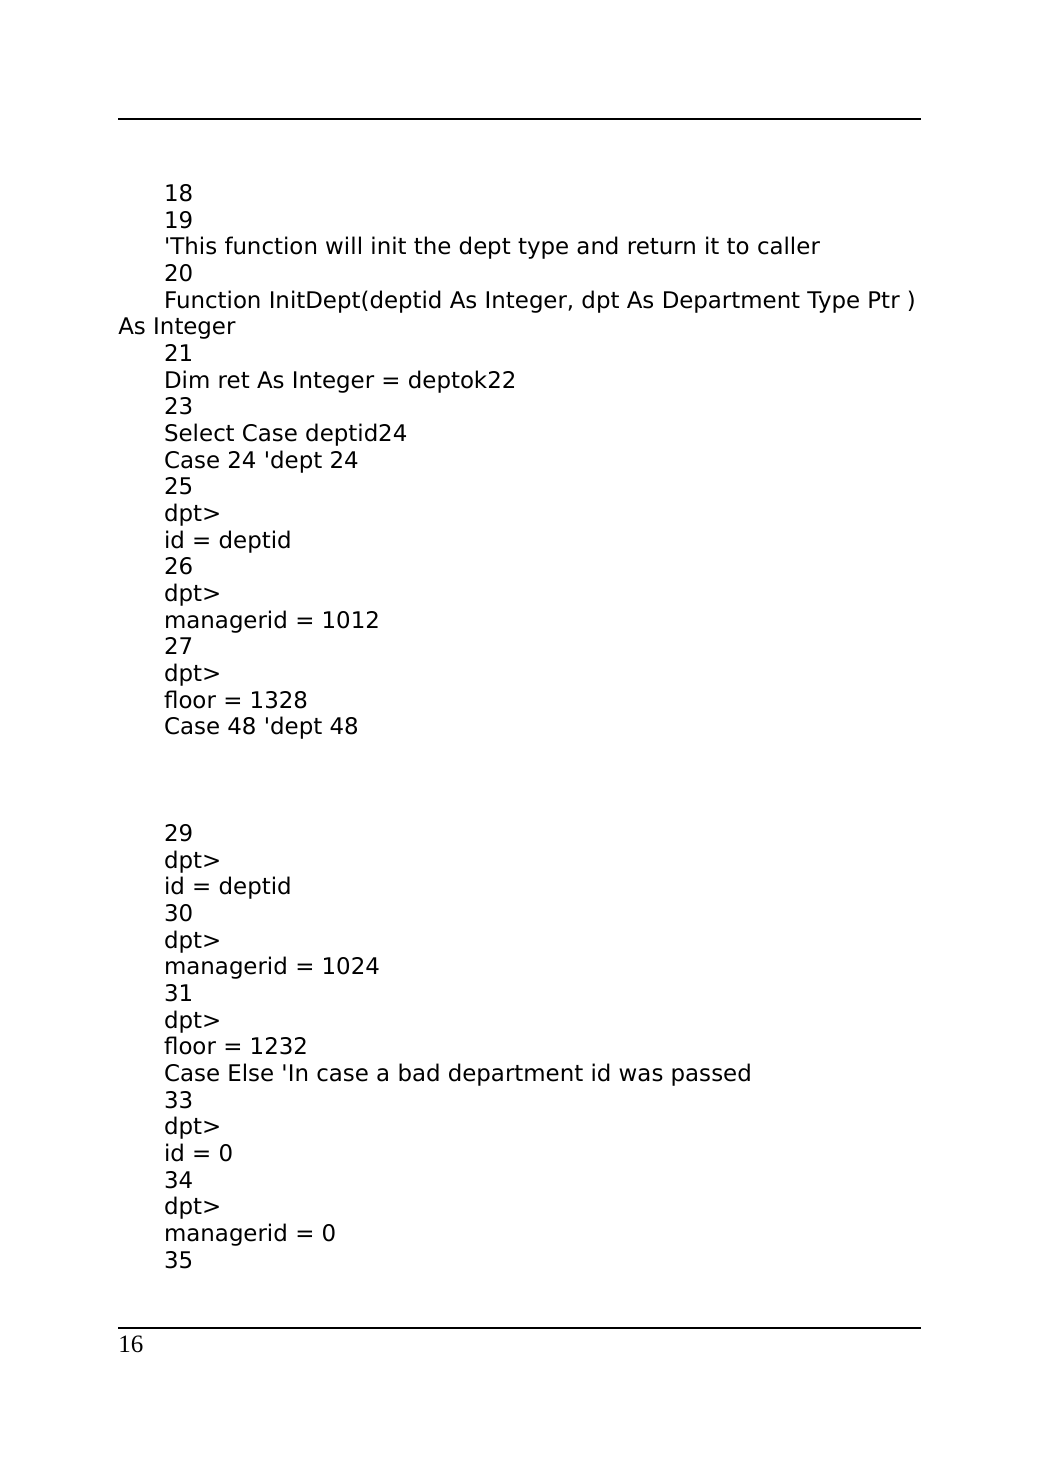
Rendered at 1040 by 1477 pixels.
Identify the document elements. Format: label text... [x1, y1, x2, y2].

text id = deptid [118, 873, 921, 900]
text 29 [118, 820, 921, 847]
text managerid = 0 [118, 1220, 921, 1247]
text Function InitDept(deptid As Integer, dpt As Department Type Ptr ) As Integer [118, 287, 921, 340]
text floor = 1328 [118, 687, 921, 713]
text 26 [118, 553, 921, 580]
text dpt> [118, 1113, 921, 1140]
text 30 [118, 900, 921, 927]
text id = deptid [118, 527, 921, 553]
text 21 [118, 340, 921, 367]
text 35 [118, 1247, 921, 1273]
text dpt> [118, 660, 921, 687]
text dpt> [118, 927, 921, 953]
text 34 [118, 1167, 921, 1193]
text 25 [118, 473, 921, 500]
text 31 [118, 980, 921, 1007]
text managerid = 1024 [118, 953, 921, 980]
text dpt> [118, 1193, 921, 1220]
text id = 0 [118, 1140, 921, 1167]
text Dim ret As Integer = deptok22 [118, 367, 921, 393]
text Case 48 'dept 48 [118, 713, 921, 740]
text 33 [118, 1087, 921, 1113]
text dpt> [118, 847, 921, 873]
text 18 [118, 180, 921, 207]
text 'This function will init the dept type and return it to caller [118, 233, 921, 260]
text floor = 1232 [118, 1033, 921, 1060]
text 27 [118, 633, 921, 660]
text 20 [118, 260, 921, 287]
text dpt> [118, 1007, 921, 1033]
text dpt> [118, 580, 921, 607]
text managerid = 1012 [118, 607, 921, 633]
text 23 [118, 393, 921, 420]
text 19 [118, 207, 921, 233]
text Case 24 'dept 24 [118, 447, 921, 473]
text dpt> [118, 500, 921, 527]
text Select Case deptid24 [118, 420, 921, 447]
text Case Else 'In case a bad department id was passed [118, 1060, 921, 1087]
